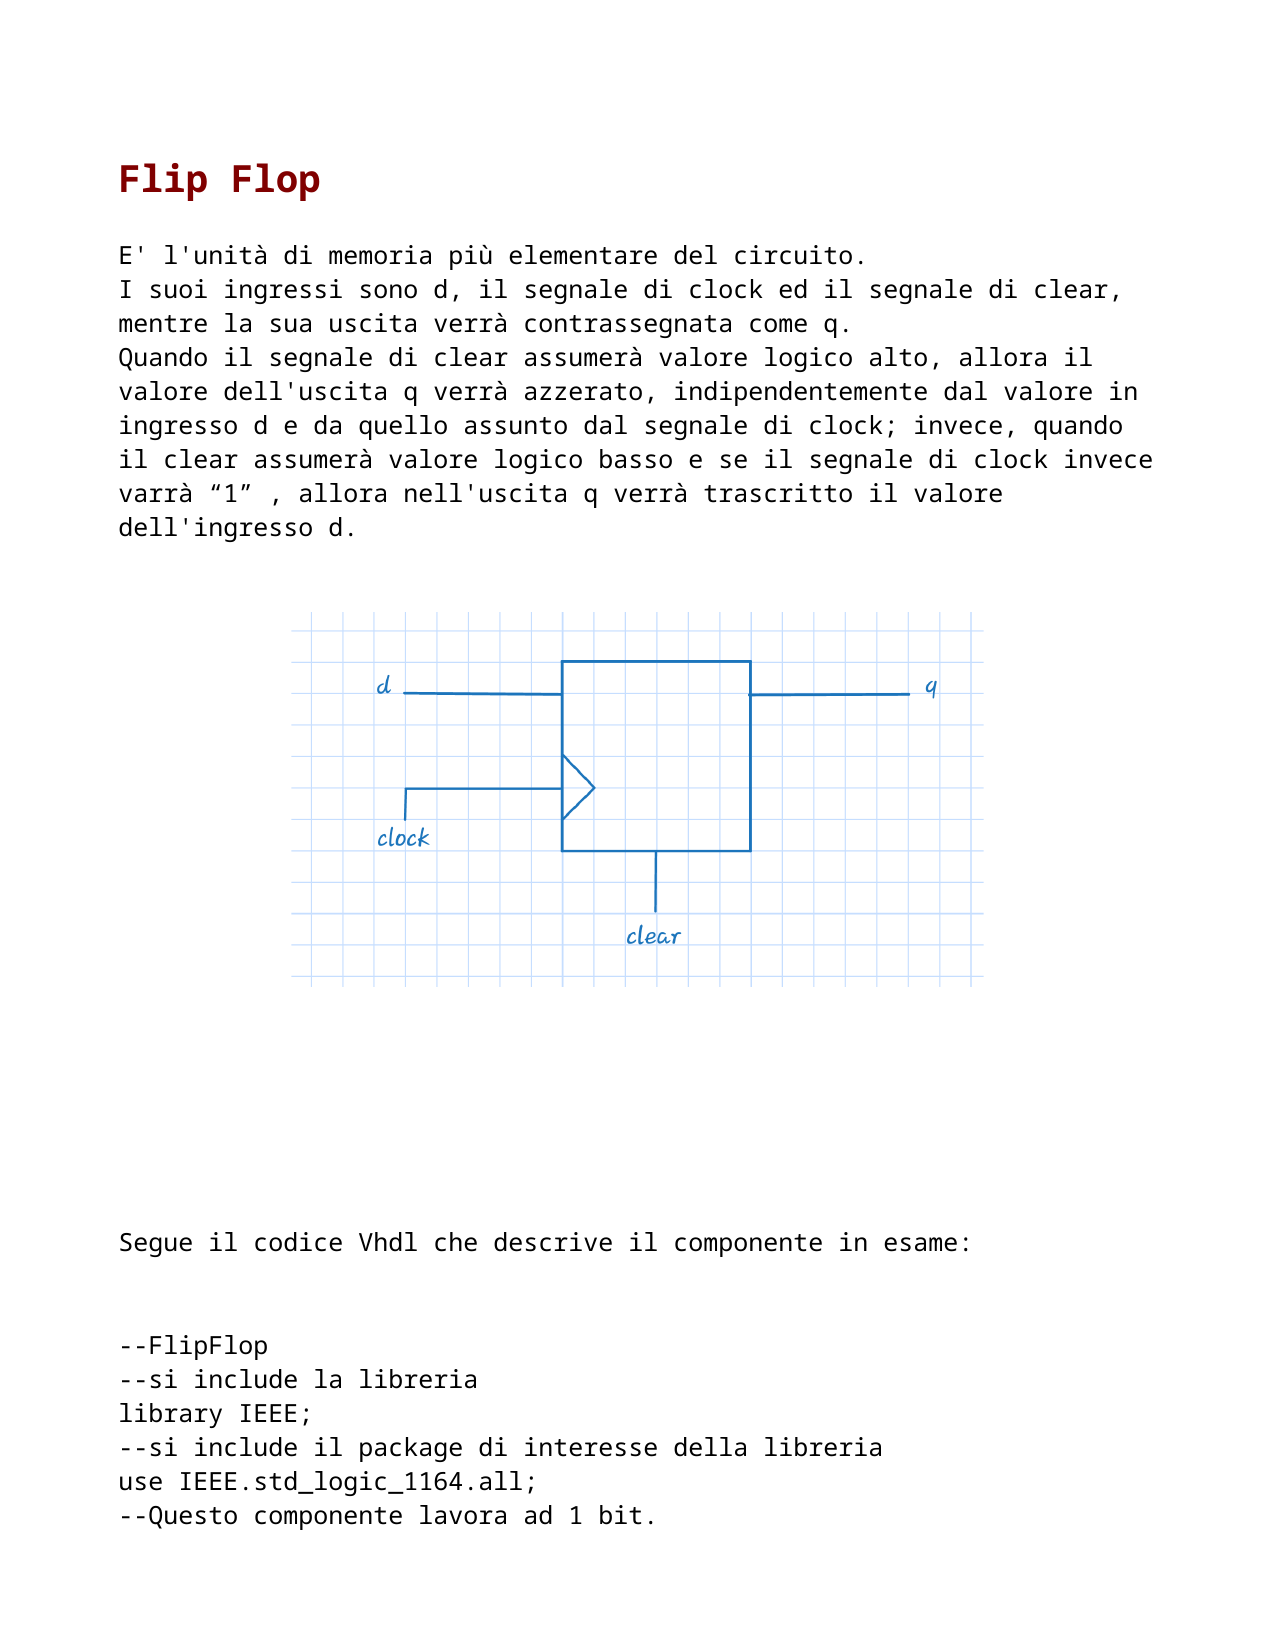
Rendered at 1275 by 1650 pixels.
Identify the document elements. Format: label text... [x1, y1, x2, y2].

picture [291, 612, 984, 689]
text Quando il segnale di clear assumerà valore logico alto, allora il valore dell'uscita q verrà azzerato, indipendentemente dal valore in ingresso d e da quello assunto dal segnale di clock; invece, quando il clear assumerà valore logico basso e se il segnale di clock invece varrà “1” , allora nell'uscita q verrà trascritto il valore dell'ingresso d. [118, 339, 1157, 544]
text --si include la libreria [118, 1361, 1157, 1395]
text use IEEE.std_logic_1164.all; [118, 1463, 1157, 1498]
text --si include il package di interesse della libreria [118, 1429, 1157, 1463]
text --FlipFlop [118, 1327, 1157, 1361]
text E' l'unità di memoria più elementare del circuito. [118, 237, 1157, 271]
text --Questo componente lavora ad 1 bit. [118, 1498, 1157, 1532]
text Flip Flop [118, 152, 1157, 203]
text I suoi ingressi sono d, il segnale di clock ed il segnale di clear, mentre la sua uscita verrà contrassegnata come q. [118, 271, 1157, 339]
text Segue il codice Vhdl che descrive il componente in esame: [118, 1225, 1157, 1259]
text library IEEE; [118, 1395, 1157, 1429]
